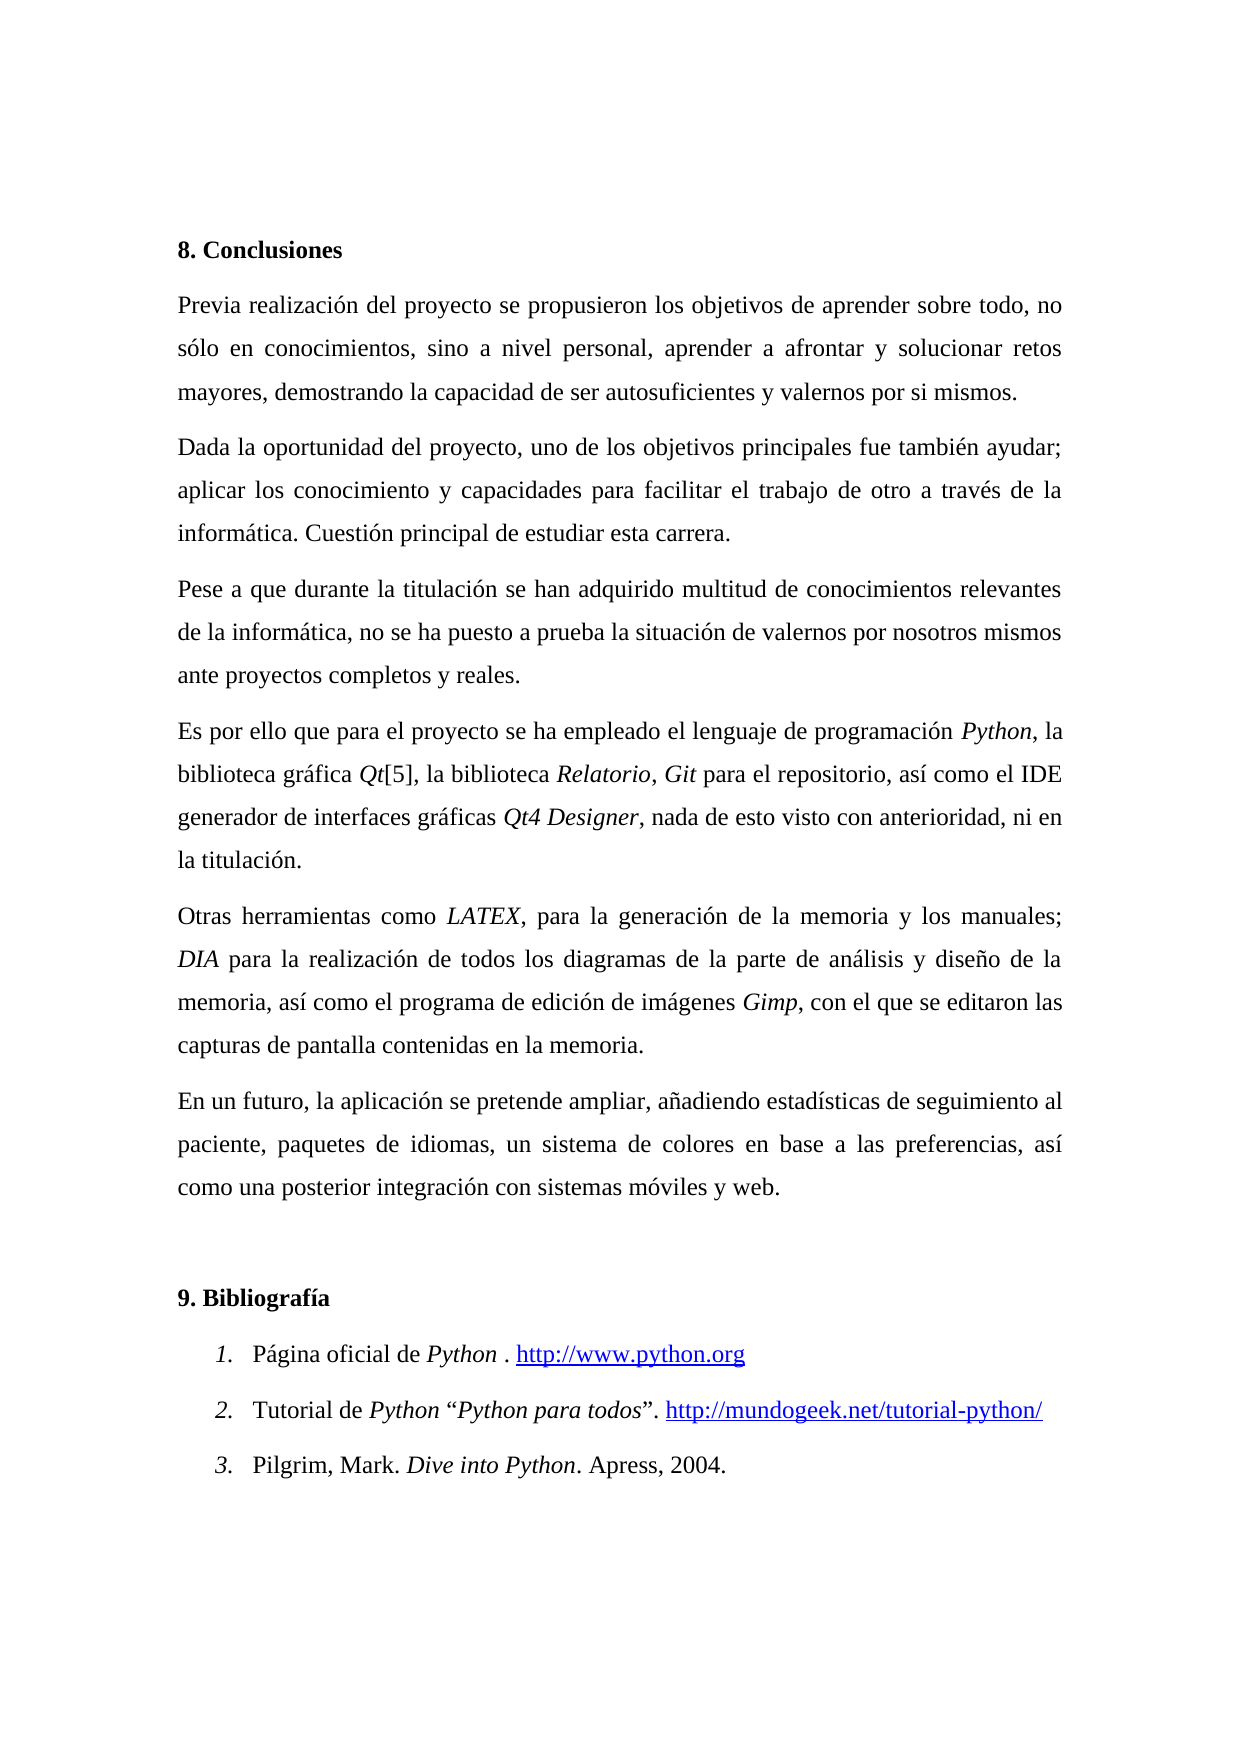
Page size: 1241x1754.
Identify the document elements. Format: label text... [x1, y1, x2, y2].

text Previa realización del proyecto se propusieron los objetivos de aprender sobre todo, no sólo en conocimientos, sino a nivel personal, aprender a afrontar y solucionar retos mayores, demostrando la capacidad de ser autosuficientes y valernos por si mismos. [177, 290, 1063, 405]
text Es por ello que para el proyecto se ha empleado el lenguaje de programación Python, la biblioteca gráfica Qt[5], la biblioteca Relatorio, Git para el repositorio, así como el IDE generador de interfaces gráficas Qt4 Designer, nada de esto visto con anterioridad, ni en la titulación. [177, 716, 1063, 874]
text 9. Bibliografía [177, 1283, 1063, 1312]
list Pilgrim, Mark. Dive into Python. Apress, 2004. [215, 1450, 1063, 1479]
text Pese a que durante la titulación se han adquirido multitud de conocimientos relevantes de la informática, no se ha puesto a prueba la situación de valernos por nosotros mismos ante proyectos completos y reales. [177, 574, 1063, 689]
list Tutorial de Python “Python para todos”. http://mundogeek.net/tutorial-python/ [215, 1395, 1063, 1423]
text En un futuro, la aplicación se pretende ampliar, añadiendo estadísticas de seguimiento al paciente, paquetes de idiomas, un sistema de colores en base a las preferencias, así como una posterior integración con sistemas móviles y web. [177, 1086, 1063, 1201]
text 8. Conclusiones [177, 235, 1063, 263]
text Otras herramientas como LATEX, para la generación de la memoria y los manuales; DIA para la realización de todos los diagramas de la parte de análisis y diseño de la memoria, así como el programa de edición de imágenes Gimp, con el que se editaron las capturas de pantalla contenidas en la memoria. [177, 901, 1063, 1059]
list Página oficial de Python . http://www.python.org [215, 1339, 1063, 1368]
text Dada la oportunidad del proyecto, uno de los objetivos principales fue también ayudar; aplicar los conocimiento y capacidades para facilitar el trabajo de otro a través de la informática. Cuestión principal de estudiar esta carrera. [177, 432, 1063, 547]
